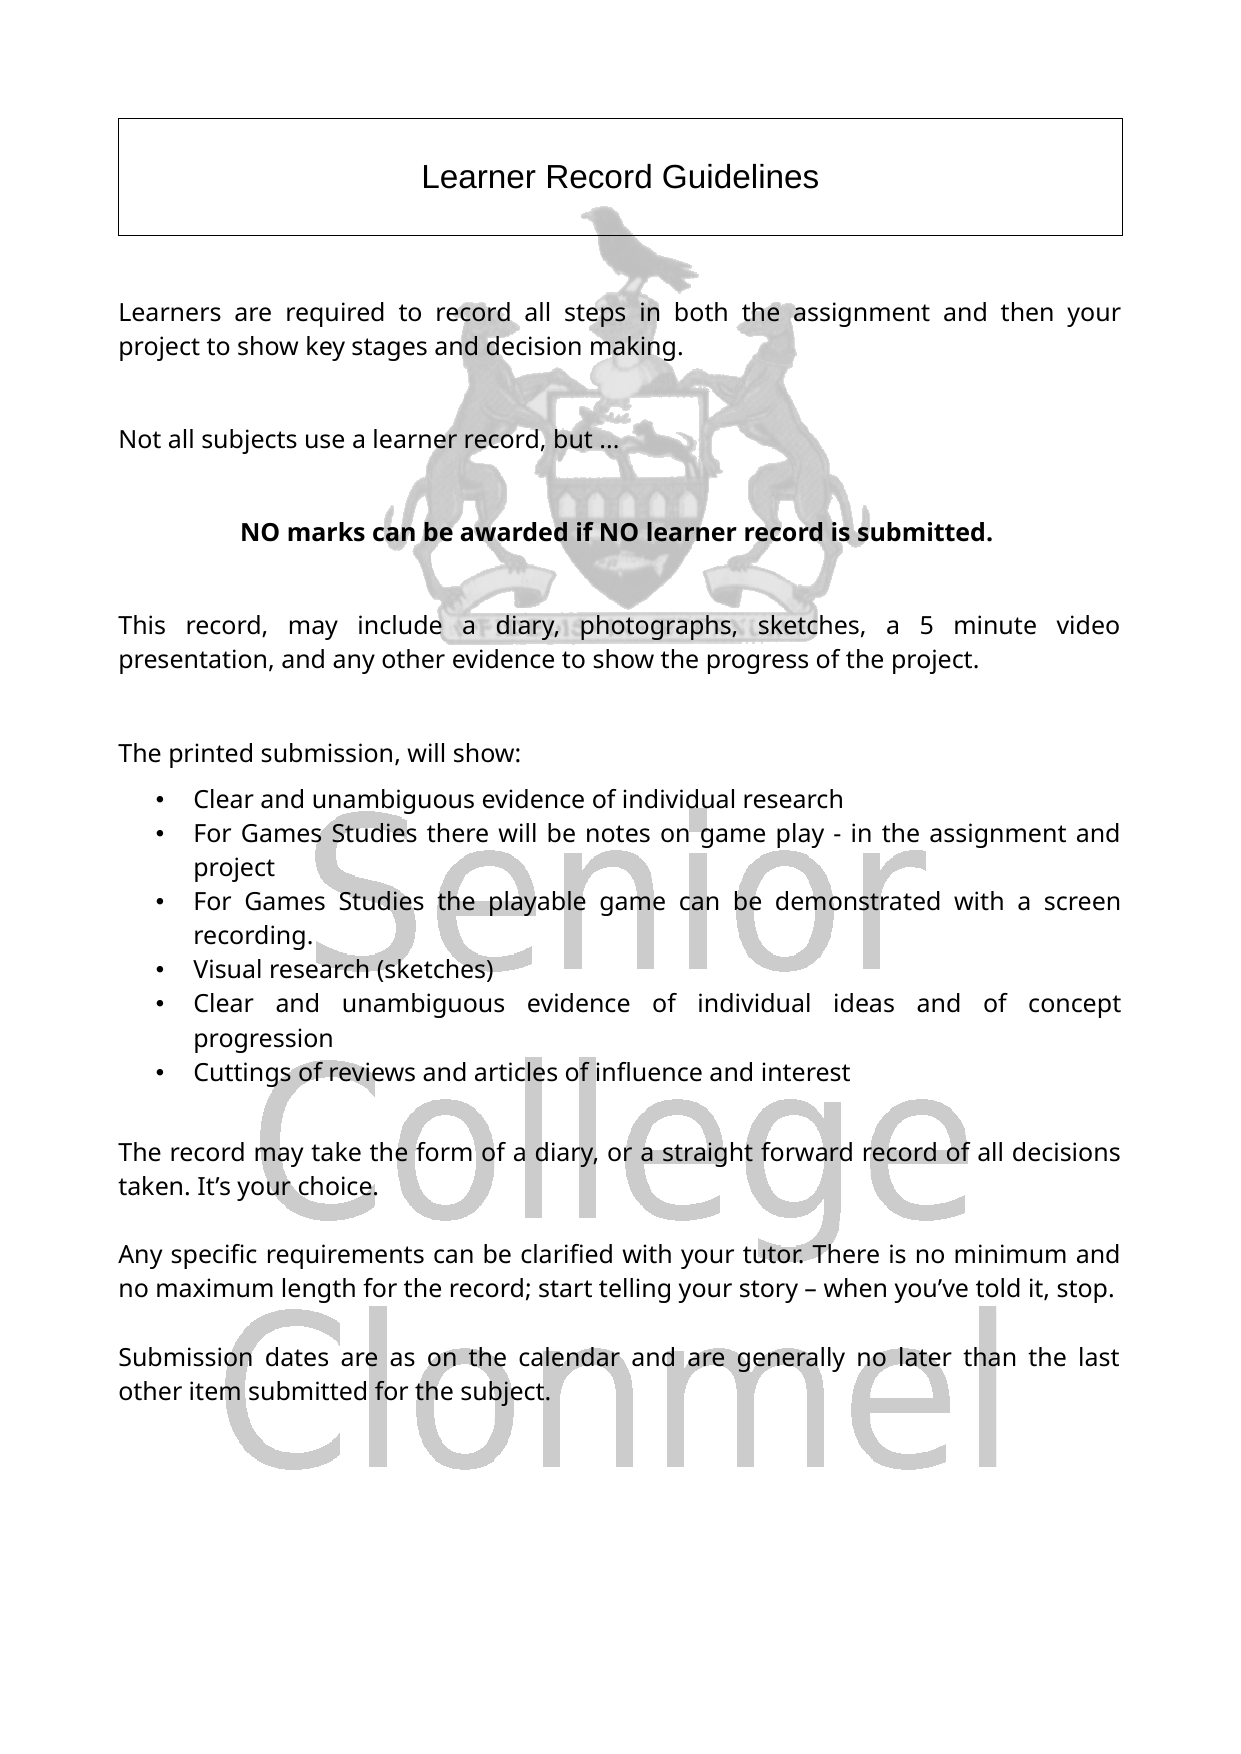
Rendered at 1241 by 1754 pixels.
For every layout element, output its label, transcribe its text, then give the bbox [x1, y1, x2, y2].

list Cuttings of reviews and articles of influence and interest [156, 1054, 1122, 1088]
text The record may take the form of a diary, or a straight forward record of all decisions taken. It’s your choice. [118, 1135, 1122, 1203]
text Not all subjects use a learner record, but ... [118, 422, 1122, 456]
text Learner Record Guidelines [119, 154, 1122, 196]
picture [119, 196, 1122, 235]
list Clear and unambiguous evidence of individual research [156, 782, 1122, 816]
picture [118, 549, 1122, 608]
picture [118, 363, 1122, 422]
text Any specific requirements can be clarified with your tutor. There is no minimum and no maximum length for the record; start telling your story – when you’ve told it, stop. [118, 1237, 1122, 1305]
picture [118, 676, 1122, 735]
picture [118, 1407, 1122, 1636]
picture [119, 119, 1122, 154]
text The printed submission, will show: [118, 735, 1122, 769]
picture [118, 769, 1122, 1135]
picture [118, 236, 1122, 294]
text Submission dates are as on the calendar and are generally no later than the last other item submitted for the subject. [118, 1339, 1122, 1407]
picture [118, 1203, 1122, 1237]
text NO marks can be awarded if NO learner record is submitted. [118, 515, 1122, 549]
text Learners are required to record all steps in both the assignment and then your project to show key stages and decision making. [118, 294, 1122, 363]
picture [118, 1305, 1122, 1339]
list Clear and unambiguous evidence of individual ideas and of concept progression [156, 986, 1122, 1054]
list Visual research (sketches) [156, 952, 1122, 986]
list For Games Studies there will be notes on game play - in the assignment and project [156, 816, 1122, 884]
list For Games Studies the playable game can be demonstrated with a screen recording. [156, 884, 1122, 952]
picture [118, 456, 1122, 515]
text This record, may include a diary, photographs, sketches, a 5 minute video presentation, and any other evidence to show the progress of the project. [118, 608, 1122, 676]
